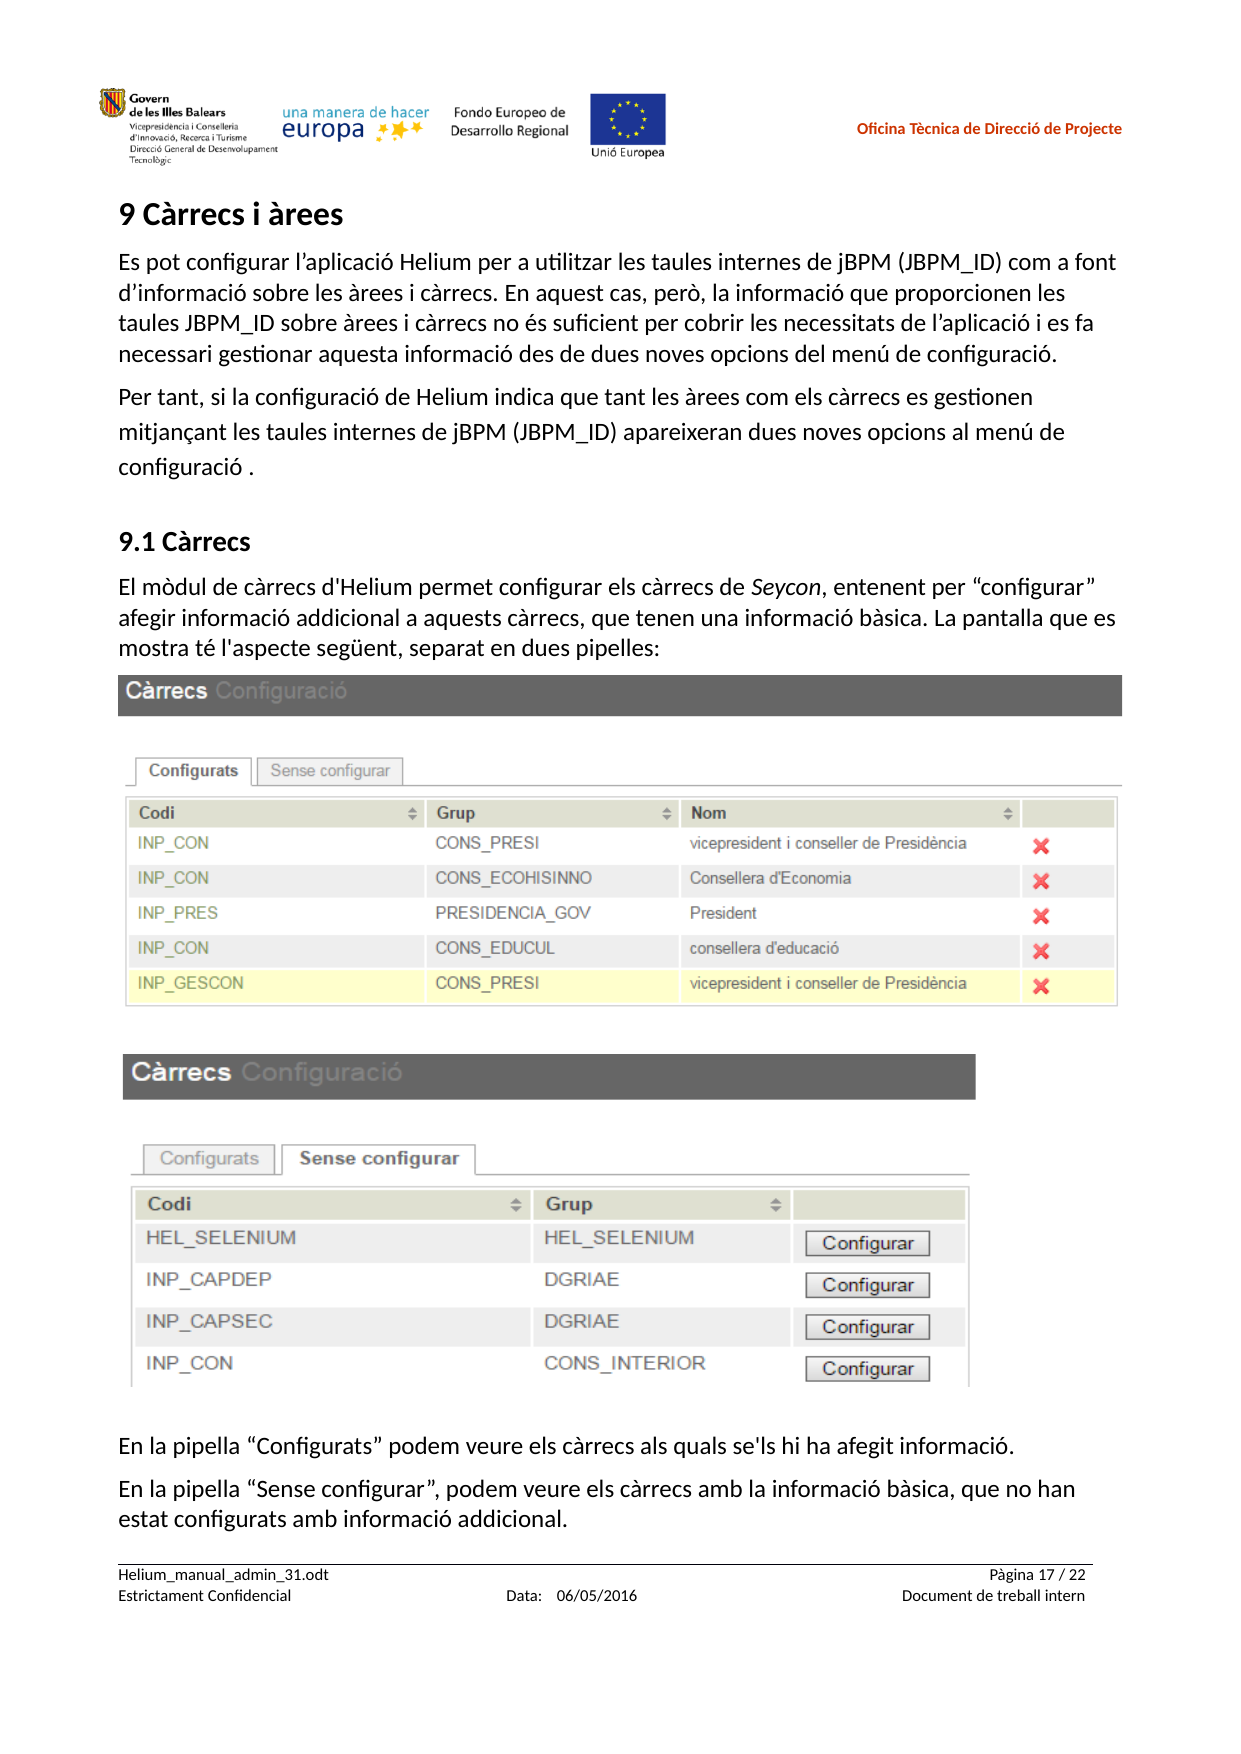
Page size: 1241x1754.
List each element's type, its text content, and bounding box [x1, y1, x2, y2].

text En la pipella “Configurats” podem veure els càrrecs als quals se'ls hi ha afegit informació. [118, 1430, 1122, 1460]
text Es pot configurar l’aplicació Helium per a utilitzar les taules internes de jBPM (JBPM_ID) com a font d’informació sobre les àrees i càrrecs. En aquest cas, però, la informació que proporcionen les taules JBPM_ID sobre àrees i càrrecs no és suficient per cobrir les necessitats de l’aplicació i es fa necessari gestionar aquesta informació des de dues noves opcions del menú de configuració. [118, 246, 1122, 368]
picture [99, 87, 668, 166]
text Per tant, si la configuració de Helium indica que tant les àrees com els càrrecs es gestionen mitjançant les taules internes de jBPM (JBPM_ID) apareixeran dues noves opcions al menú de configuració . [118, 381, 1122, 481]
subtitle 9.1 Càrrecs [118, 523, 1122, 559]
text En la pipella “Sense configurar”, podem veure els càrrecs amb la informació bàsica, que no han estat configurats amb informació addicional. [118, 1473, 1122, 1534]
subtitle 9 Càrrecs i àrees [118, 193, 1122, 234]
text El mòdul de càrrecs d'Helium permet configurar els càrrecs de Seycon, entenent per “configurar” afegir informació addicional a aquests càrrecs, que tenen una informació bàsica. La pantalla que es mostra té l'aspecte següent, separat en dues pipelles: [118, 572, 1122, 663]
